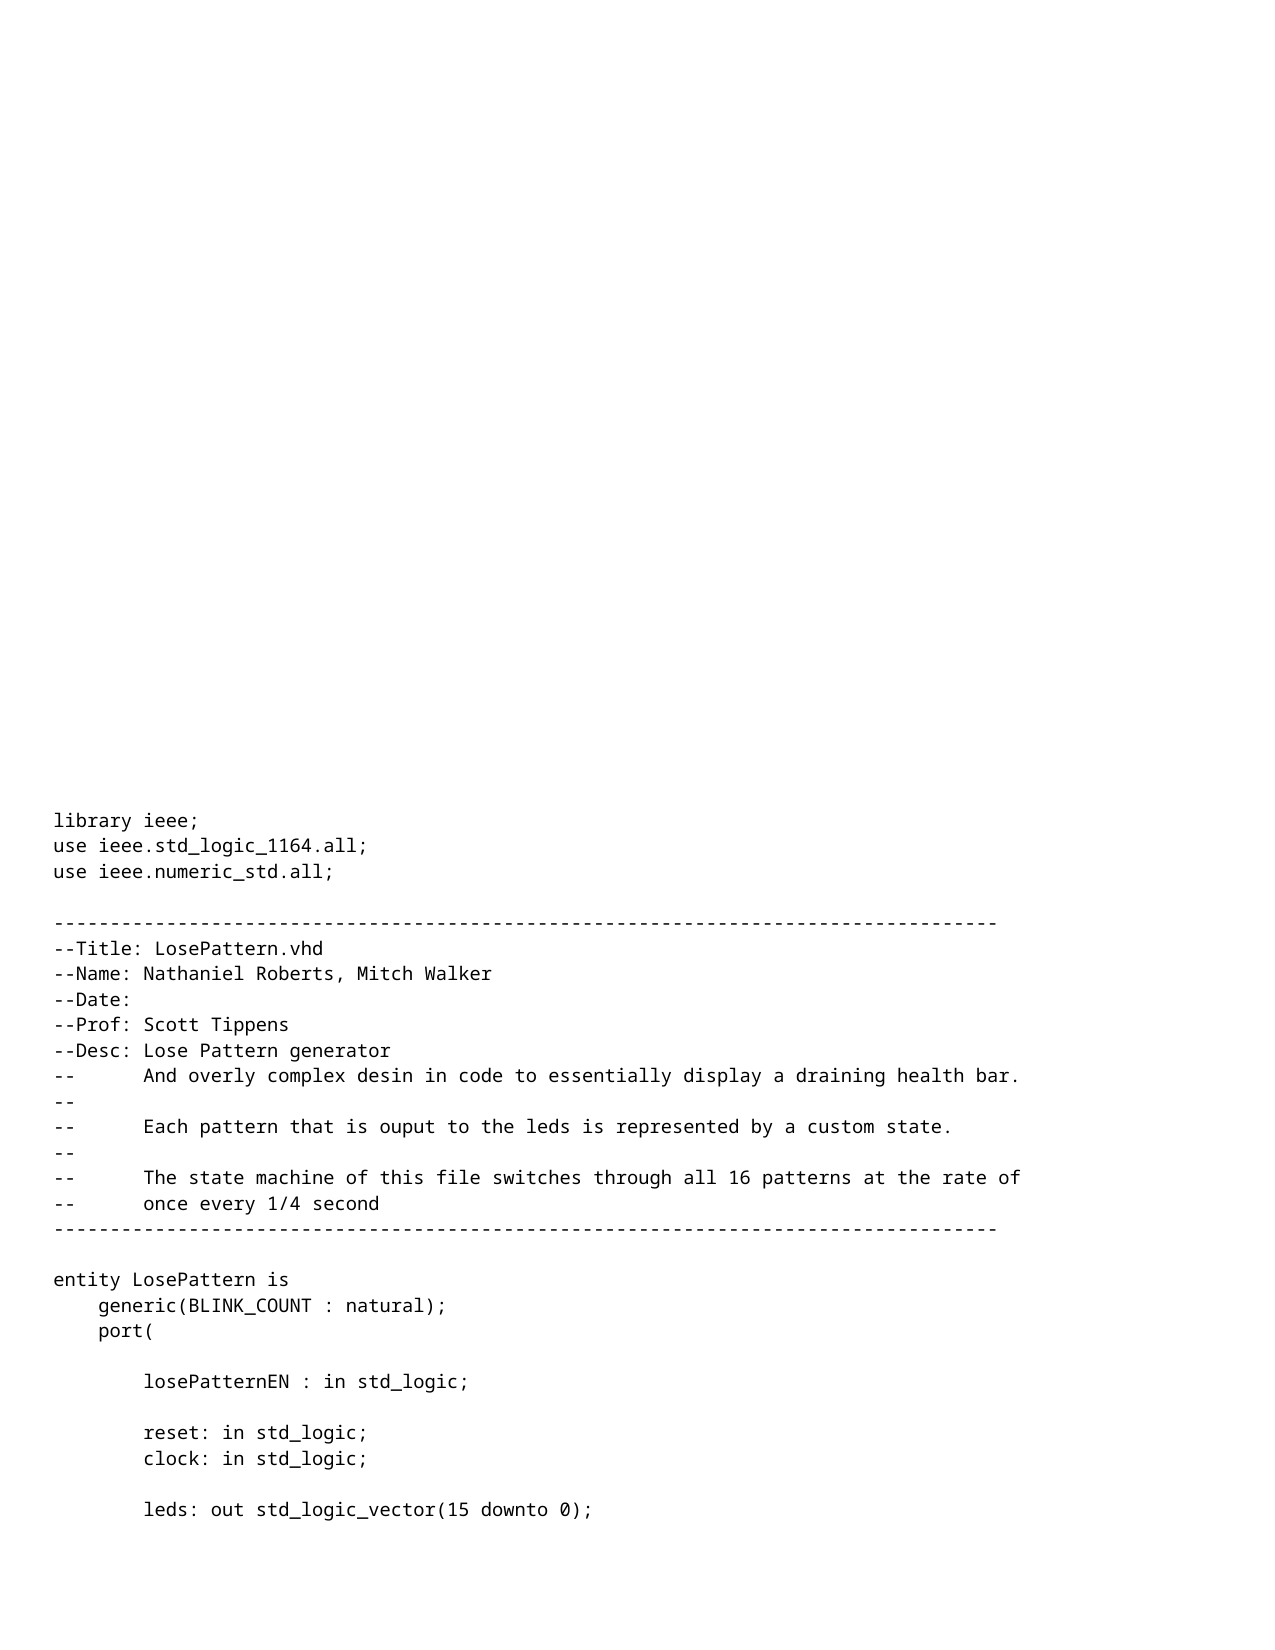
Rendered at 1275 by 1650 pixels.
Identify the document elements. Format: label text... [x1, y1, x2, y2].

text --Date: [53, 986, 1216, 1011]
text ------------------------------------------------------------------------------------ [53, 1216, 1216, 1241]
text use ieee.std_logic_1164.all; [53, 833, 1216, 858]
text --Prof: Scott Tippens [53, 1011, 1216, 1037]
text losePatternEN : in std_logic; [53, 1369, 1216, 1394]
text port( [53, 1318, 1216, 1343]
text ------------------------------------------------------------------------------------ [53, 909, 1216, 935]
text clock: in std_logic; [53, 1445, 1216, 1471]
text leds: out std_logic_vector(15 downto 0); [53, 1496, 1216, 1522]
text --Desc: Lose Pattern generator [53, 1037, 1216, 1062]
text -- And overly complex desin in code to essentially display a draining health bar. [53, 1062, 1216, 1088]
text entity LosePattern is [53, 1267, 1216, 1292]
text -- [53, 1088, 1216, 1113]
text --Name: Nathaniel Roberts, Mitch Walker [53, 960, 1216, 986]
text -- [53, 1139, 1216, 1164]
text --Title: LosePattern.vhd [53, 935, 1216, 960]
text -- Each pattern that is ouput to the leds is represented by a custom state. [53, 1113, 1216, 1139]
text reset: in std_logic; [53, 1420, 1216, 1445]
text -- once every 1/4 second [53, 1190, 1216, 1216]
text -- The state machine of this file switches through all 16 patterns at the rate of [53, 1164, 1216, 1190]
text library ieee; [53, 807, 1216, 833]
text use ieee.numeric_std.all; [53, 858, 1216, 884]
text generic(BLINK_COUNT : natural); [53, 1292, 1216, 1318]
